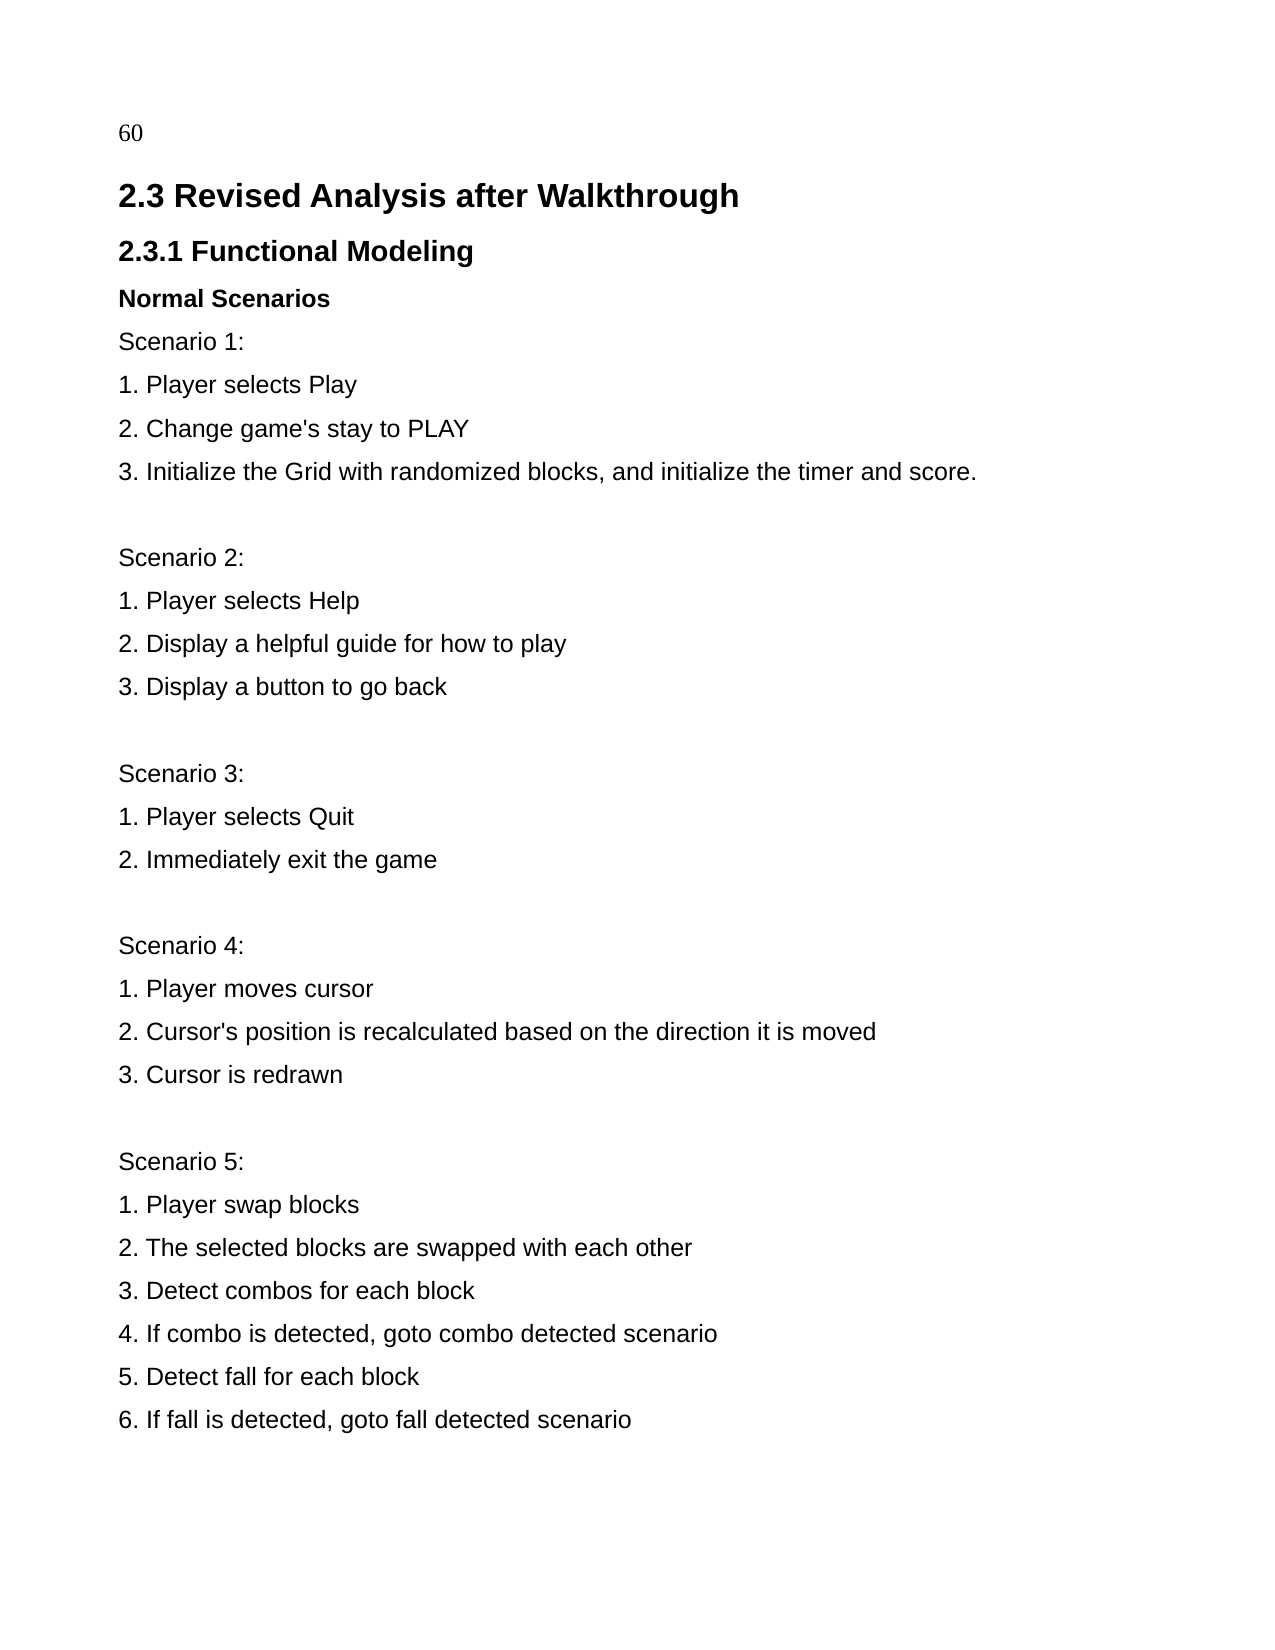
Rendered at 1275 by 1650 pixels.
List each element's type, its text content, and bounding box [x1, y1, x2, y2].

text 2.3 Revised Analysis after Walkthrough [118, 176, 1157, 215]
text Scenario 5: 1. Player swap blocks 2. The selected blocks are swapped with each other 3. Detect combos for each block 4. If combo is detected, goto combo detected scenario 5. Detect fall for each block 6. If fall is detected, goto fall detected scenario [118, 1147, 1157, 1434]
text 2.3.1 Functional Modeling [118, 234, 1157, 267]
text Normal Scenarios [118, 284, 1157, 313]
text Scenario 4: 1. Player moves cursor 2. Cursor's position is recalculated based on the direction it is moved 3. Cursor is redrawn [118, 931, 1157, 1089]
text Scenario 2: 1. Player selects Help 2. Display a helpful guide for how to play 3. Display a button to go back [118, 543, 1157, 701]
text Scenario 3: 1. Player selects Quit 2. Immediately exit the game [118, 759, 1157, 874]
text Scenario 1: 1. Player selects Play 2. Change game's stay to PLAY 3. Initialize the Grid with randomized blocks, and initialize the timer and score. [118, 327, 1157, 486]
